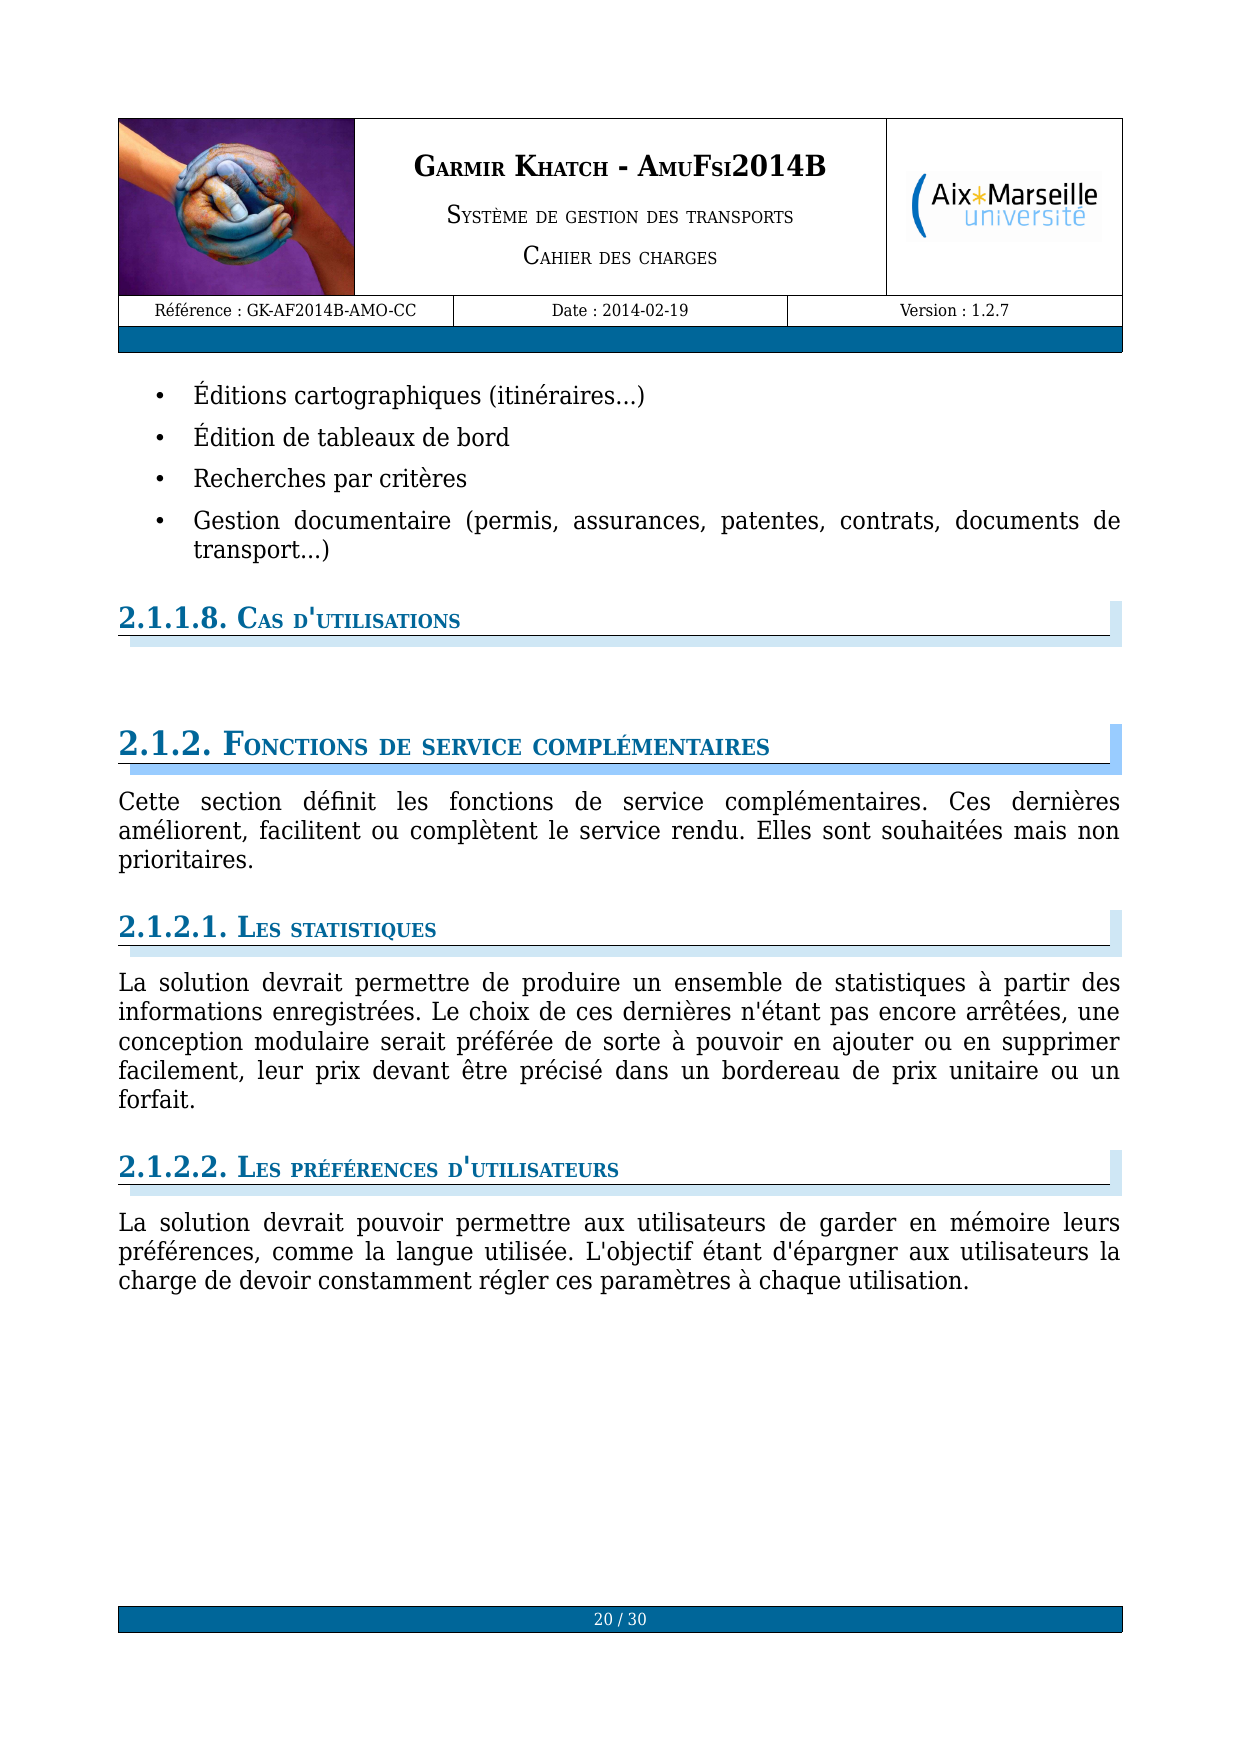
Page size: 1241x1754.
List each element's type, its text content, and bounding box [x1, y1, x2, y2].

subtitle Les statistiques [118, 910, 1110, 945]
text La solution devrait permettre de produire un ensemble de statistiques à partir des informations enregistrées. Le choix de ces dernières n'étant pas encore arrêtées, une conception modulaire serait préférée de sorte à pouvoir en ajouter ou en supprimer facilement, leur prix devant être précisé dans un bordereau de prix unitaire ou un forfait. [118, 968, 1122, 1114]
subtitle Cas d'utilisations [118, 601, 1110, 635]
picture [119, 119, 354, 295]
picture [887, 126, 1122, 288]
subtitle Les préférences d'utilisateurs [118, 1150, 1110, 1184]
text Cette section définit les fonctions de service complémentaires. Ces dernières améliorent, facilitent ou complètent le service rendu. Elles sont souhaitées mais non prioritaires. [118, 787, 1122, 874]
list Édition de tableaux de bord [156, 423, 1122, 452]
list Gestion documentaire (permis, assurances, patentes, contrats, documents de transport...) [156, 506, 1122, 564]
list Éditions cartographiques (itinéraires...) [156, 381, 1122, 410]
list Recherches par critères [156, 464, 1122, 494]
subtitle Fonctions de service complémentaires [118, 724, 1110, 763]
text La solution devrait pouvoir permettre aux utilisateurs de garder en mémoire leurs préférences, comme la langue utilisée. L'objectif étant d'épargner aux utilisateurs la charge de devoir constamment régler ces paramètres à chaque utilisation. [118, 1208, 1122, 1296]
